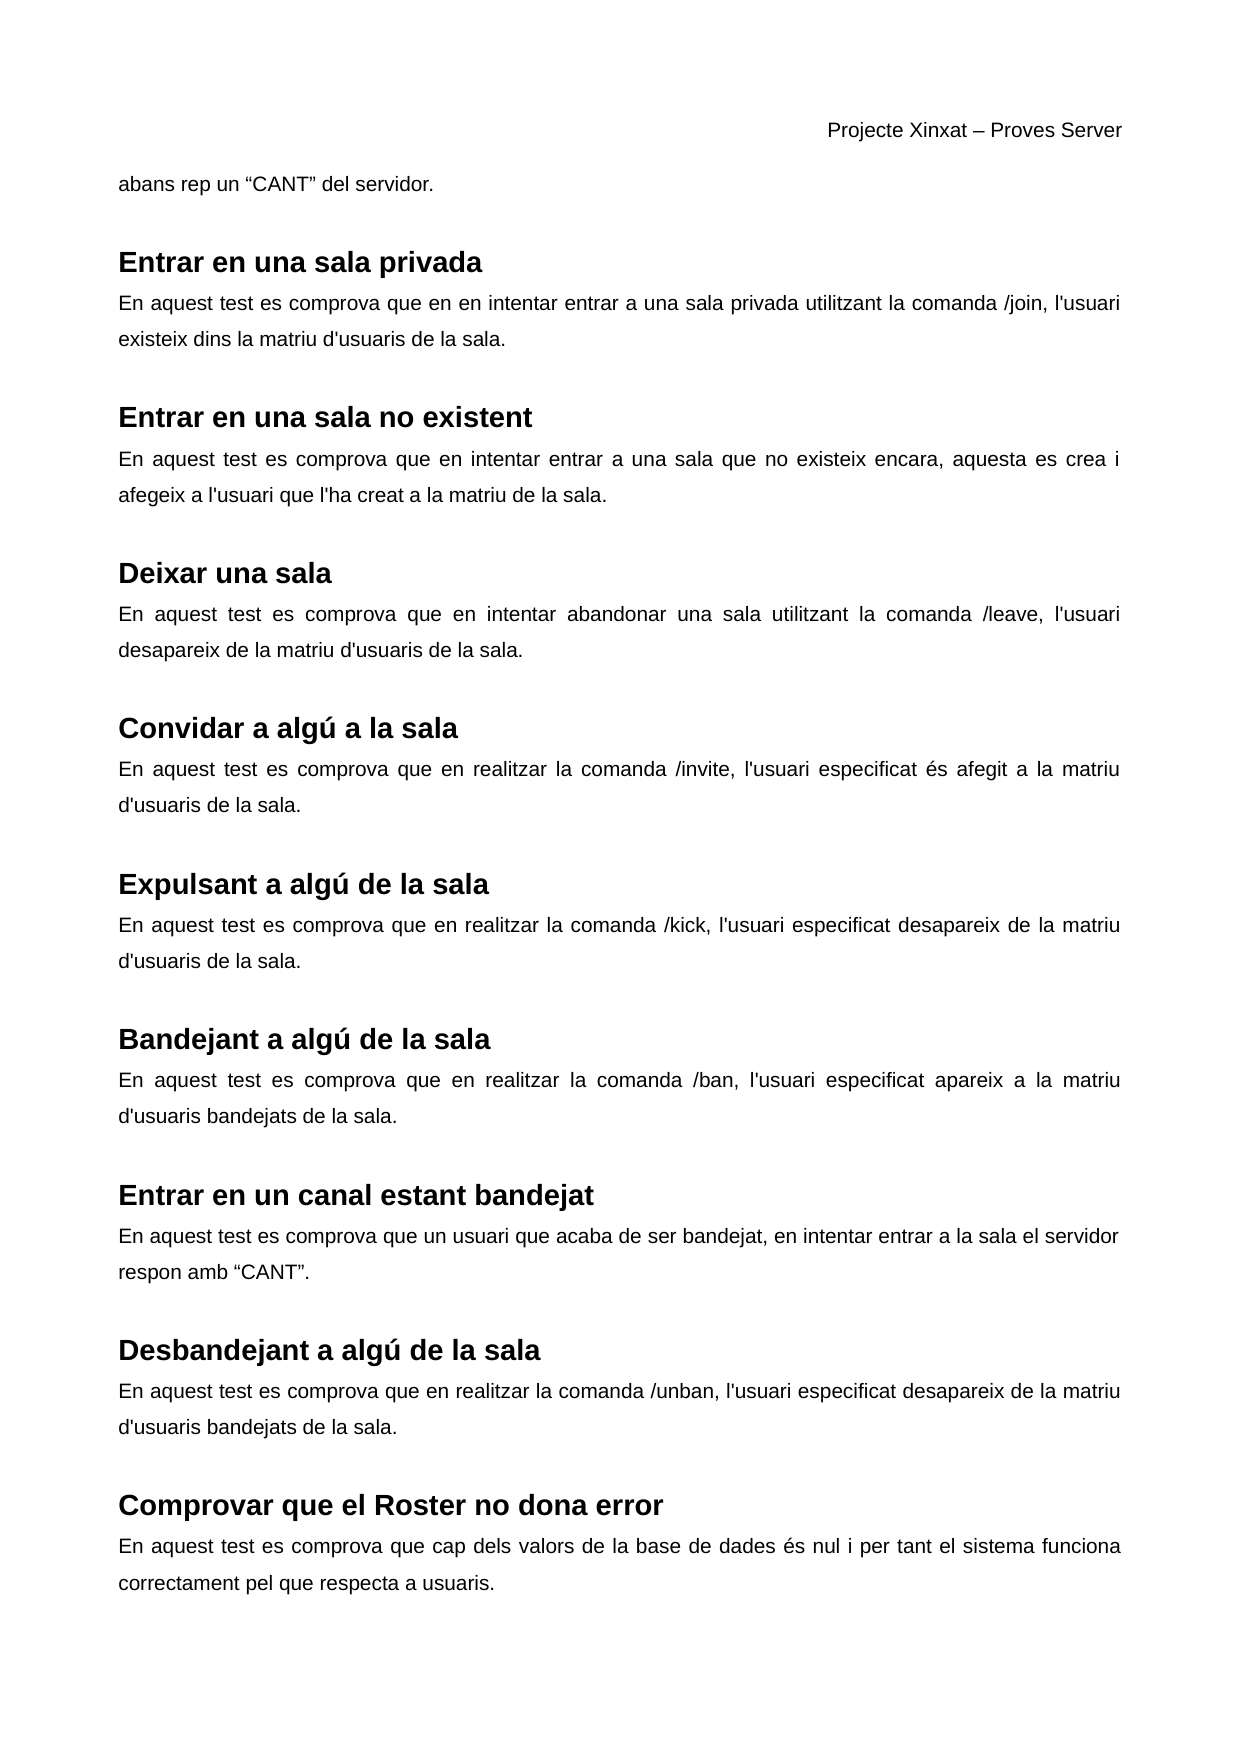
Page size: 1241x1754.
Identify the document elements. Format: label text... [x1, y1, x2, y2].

subtitle Bandejant a algú de la sala [118, 1022, 1122, 1056]
text En aquest test es comprova que en realitzar la comanda /ban, l'usuari especificat apareix a la matriu d'usuaris bandejats de la sala. [118, 1068, 1122, 1128]
text En aquest test es comprova que un usuari que acaba de ser bandejat, en intentar entrar a la sala el servidor respon amb “CANT”. [118, 1223, 1122, 1283]
subtitle Entrar en un canal estant bandejat [118, 1177, 1122, 1211]
text En aquest test es comprova que en realitzar la comanda /kick, l'usuari especificat desapareix de la matriu d'usuaris de la sala. [118, 913, 1122, 973]
text En aquest test es comprova que en realitzar la comanda /unban, l'usuari especificat desapareix de la matriu d'usuaris bandejats de la sala. [118, 1379, 1122, 1439]
subtitle Expulsant a algú de la sala [118, 867, 1122, 900]
text En aquest test es comprova que cap dels valors de la base de dades és nul i per tant el sistema funciona correctament pel que respecta a usuaris. [118, 1534, 1122, 1594]
text En aquest test es comprova que en realitzar la comanda /invite, l'usuari especificat és afegit a la matriu d'usuaris de la sala. [118, 757, 1122, 817]
subtitle Convidar a algú a la sala [118, 711, 1122, 745]
subtitle Comprovar que el Roster no dona error [118, 1488, 1122, 1522]
subtitle Desbandejant a algú de la sala [118, 1333, 1122, 1366]
text abans rep un “CANT” del servidor. [118, 172, 1122, 196]
subtitle Deixar una sala [118, 556, 1122, 589]
subtitle Entrar en una sala no existent [118, 400, 1122, 434]
text En aquest test es comprova que en intentar abandonar una sala utilitzant la comanda /leave, l'usuari desapareix de la matriu d'usuaris de la sala. [118, 602, 1122, 662]
text En aquest test es comprova que en en intentar entrar a una sala privada utilitzant la comanda /join, l'usuari existeix dins la matriu d'usuaris de la sala. [118, 291, 1122, 351]
text En aquest test es comprova que en intentar entrar a una sala que no existeix encara, aquesta es crea i afegeix a l'usuari que l'ha creat a la matriu de la sala. [118, 446, 1122, 506]
subtitle Entrar en una sala privada [118, 245, 1122, 278]
